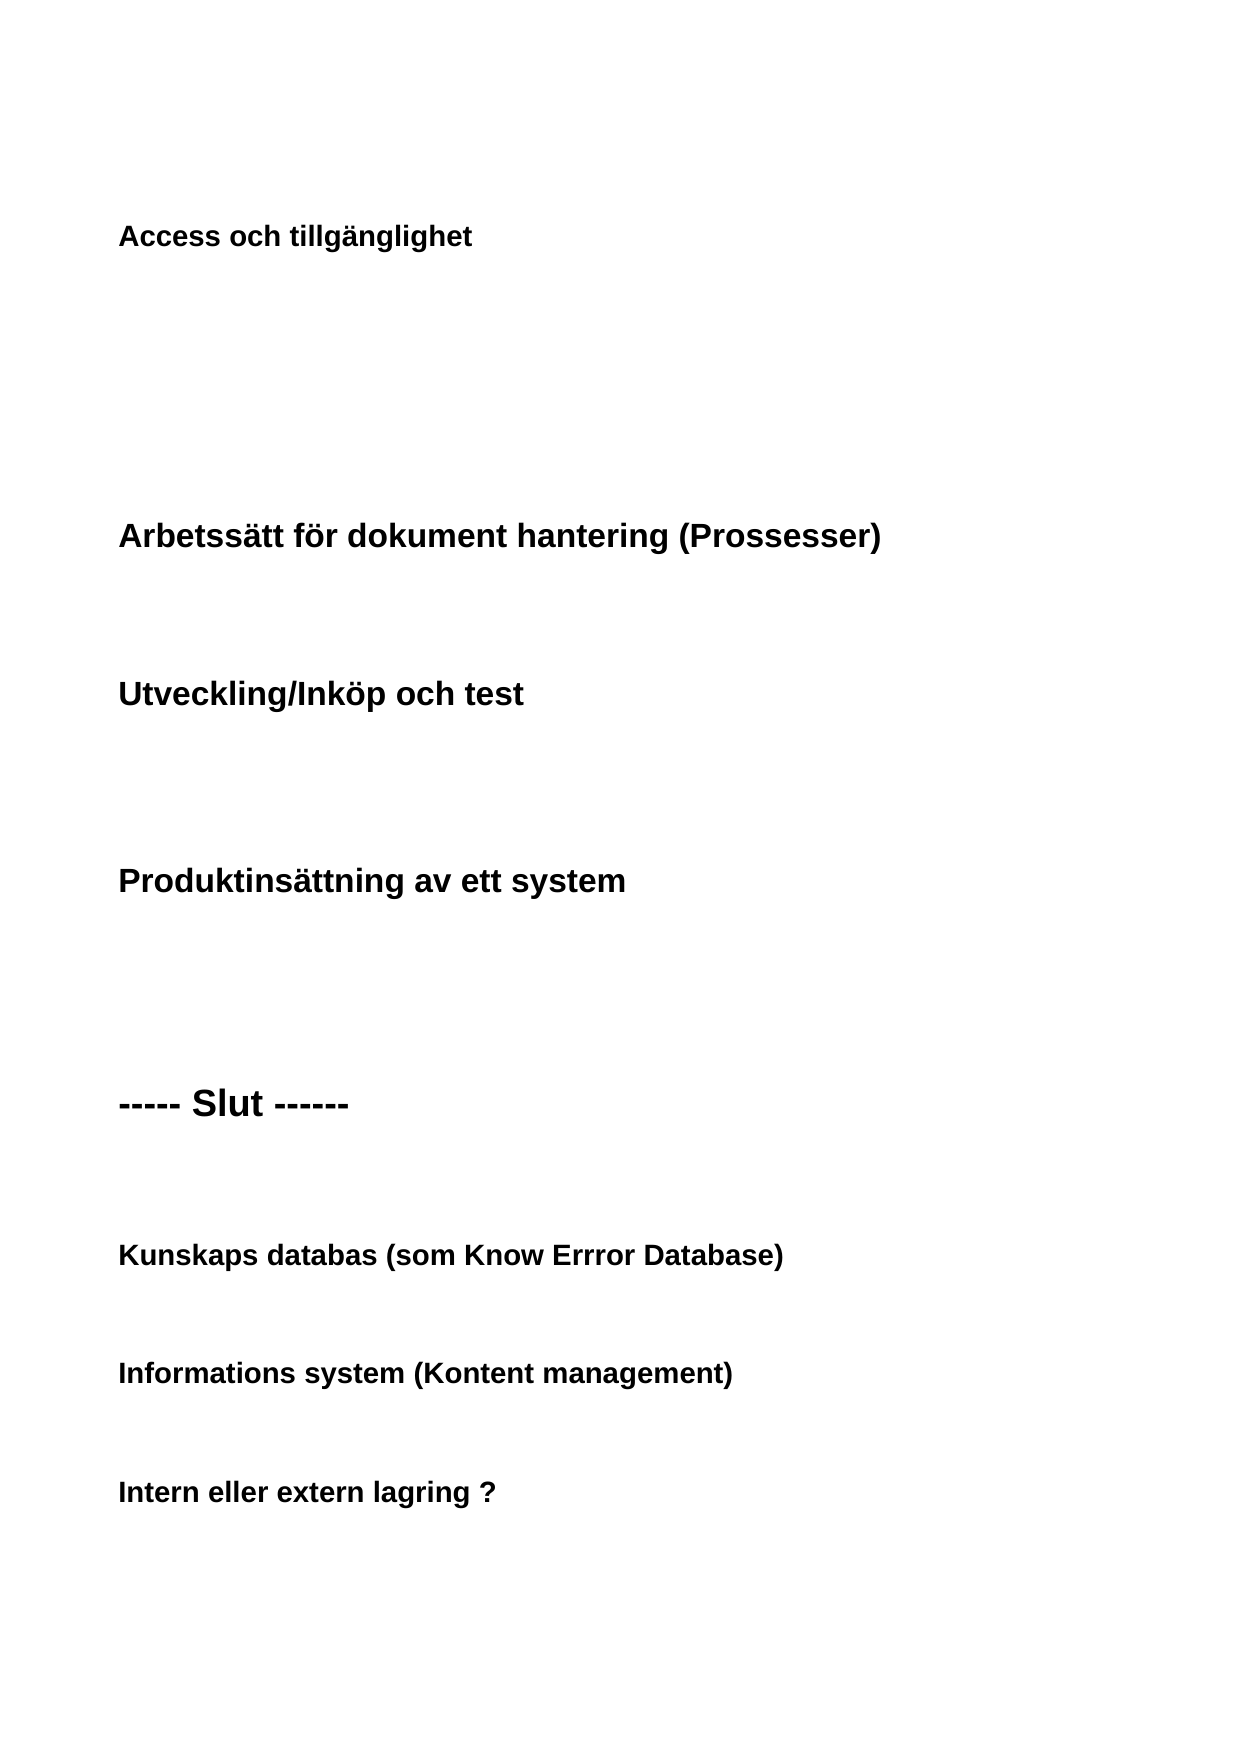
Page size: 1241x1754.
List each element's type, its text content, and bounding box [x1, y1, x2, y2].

subtitle Access och tillgänglighet [118, 219, 1122, 253]
subtitle Informations system (Kontent management) [118, 1356, 1122, 1390]
subtitle Utveckling/Inköp och test [118, 674, 1122, 713]
subtitle Kunskaps databas (som Know Errror Database) [118, 1238, 1122, 1272]
subtitle Arbetssätt för dokument hantering (Prossesser) [118, 516, 1122, 555]
subtitle Intern eller extern lagring ? [118, 1475, 1122, 1508]
subtitle Produktinsättning av ett system [118, 861, 1122, 900]
subtitle ----- Slut ------ [118, 1081, 1122, 1125]
